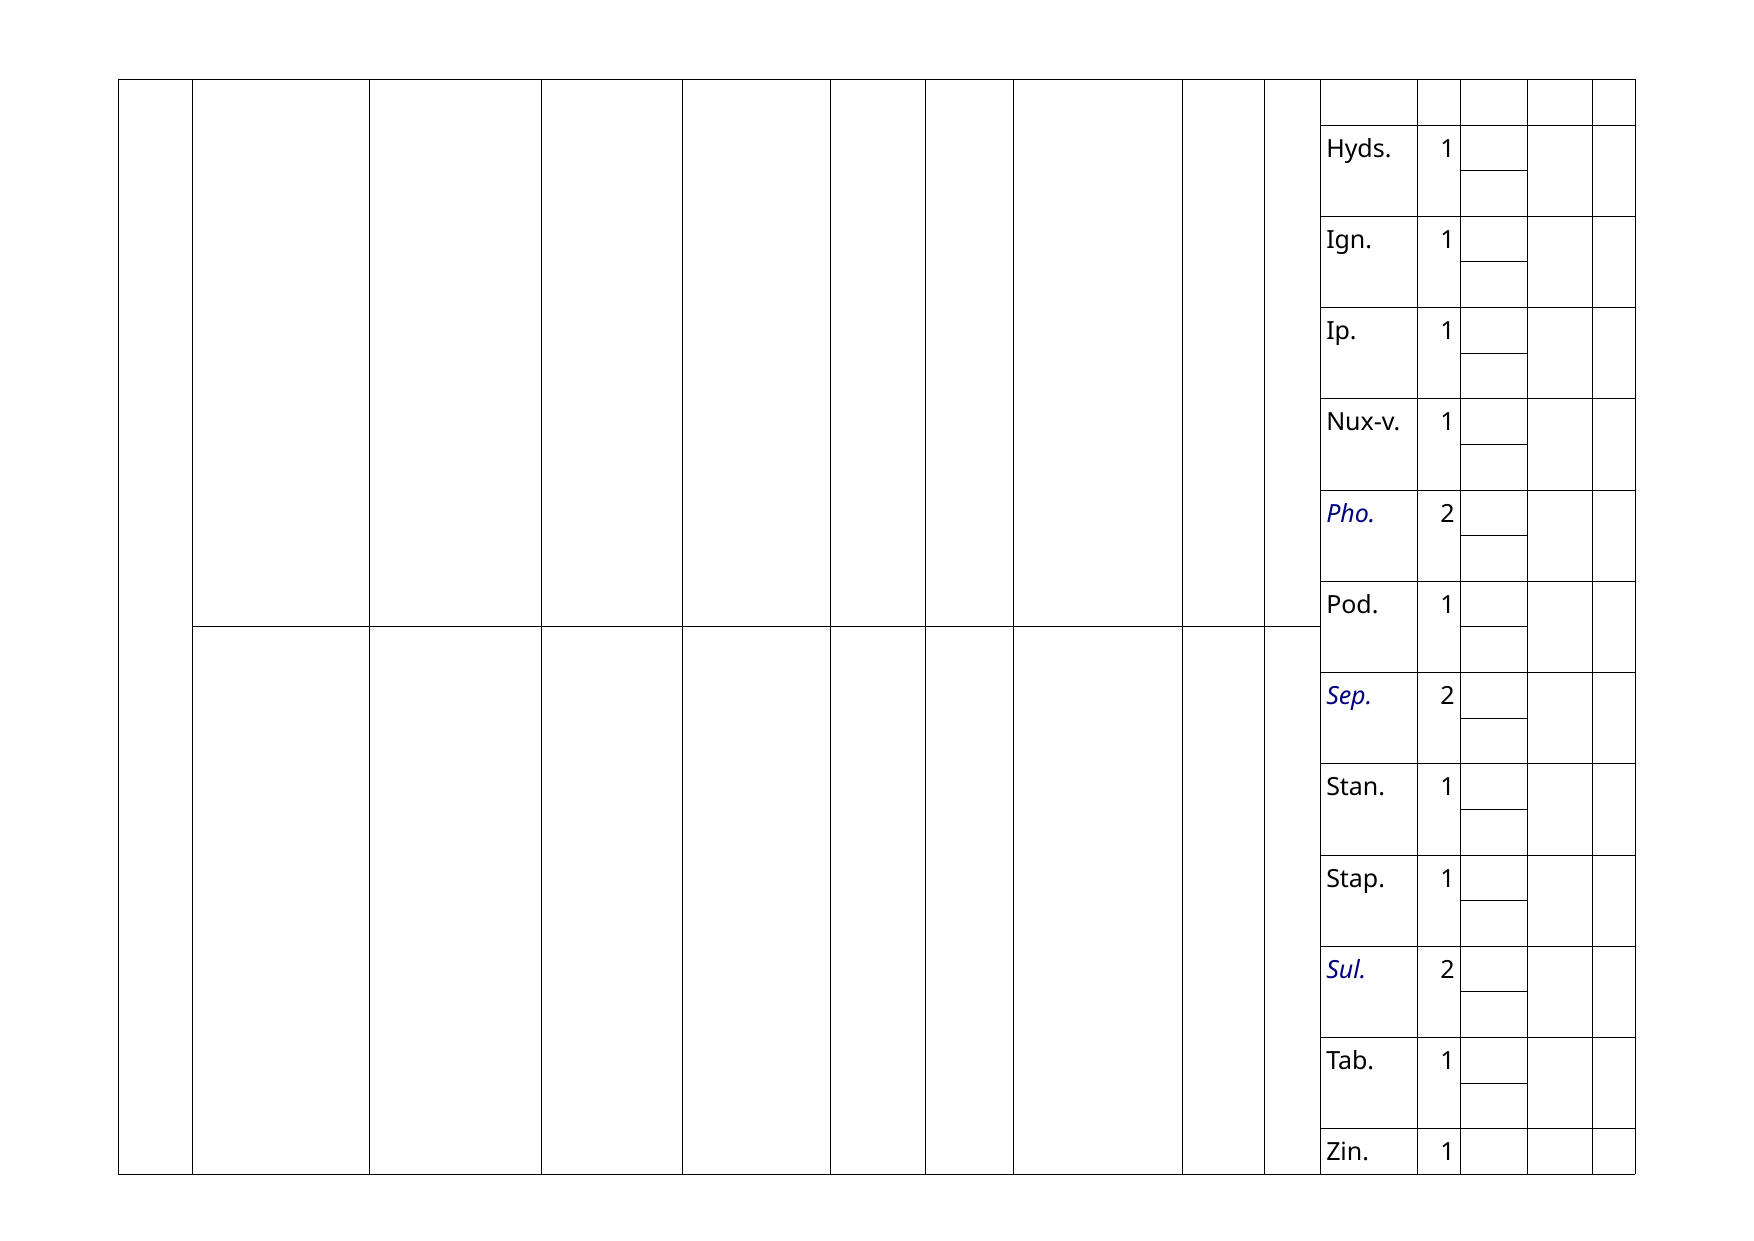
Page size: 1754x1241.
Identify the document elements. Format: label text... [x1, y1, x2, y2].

table_cell [683, 627, 830, 1174]
table_cell [1461, 992, 1527, 1037]
table_cell Sep. [1321, 673, 1417, 763]
table_cell [1461, 1084, 1527, 1128]
table_cell [1593, 126, 1635, 216]
table_cell [1593, 582, 1635, 672]
table_cell [1461, 1038, 1527, 1083]
table_cell 1 [1418, 308, 1460, 398]
table_cell Ign. [1321, 217, 1417, 307]
table_cell [1593, 399, 1635, 489]
table_cell [1014, 80, 1182, 626]
table_cell [542, 80, 682, 626]
table_cell 2 [1418, 947, 1460, 1037]
table_cell [1593, 673, 1635, 763]
table_cell [1461, 901, 1527, 946]
table_cell [193, 80, 369, 626]
table_cell Pho. [1321, 491, 1417, 581]
table_cell [1528, 947, 1592, 1037]
table_cell [1265, 80, 1320, 626]
table_cell [1528, 80, 1592, 124]
table_cell [1461, 126, 1527, 170]
table_cell [1593, 764, 1635, 854]
table_cell 1 [1418, 1038, 1460, 1128]
table_cell [1528, 491, 1592, 581]
table_cell [1461, 445, 1527, 489]
table_cell Sul. [1321, 947, 1417, 1037]
table_cell Tab. [1321, 1038, 1417, 1128]
table_cell [1461, 1129, 1527, 1174]
table_cell [1593, 856, 1635, 946]
table_cell [1418, 80, 1460, 124]
table_cell [1528, 582, 1592, 672]
table_cell [1461, 719, 1527, 763]
table_cell Ip. [1321, 308, 1417, 398]
table_cell [831, 80, 925, 626]
table_cell 2 [1418, 491, 1460, 581]
table_cell [1593, 1038, 1635, 1128]
table_cell [370, 627, 541, 1174]
table_cell [1461, 582, 1527, 626]
table_cell [1461, 947, 1527, 991]
table_cell [926, 80, 1013, 626]
table_cell [1461, 491, 1527, 535]
table_cell [1461, 399, 1527, 444]
table_cell [1461, 627, 1527, 672]
table_cell [1528, 399, 1592, 489]
table_cell [1461, 856, 1527, 900]
table_cell [1265, 627, 1320, 1174]
table_cell [1528, 764, 1592, 854]
table_cell Nux-v. [1321, 399, 1417, 489]
table_cell [1593, 217, 1635, 307]
table_cell [1461, 80, 1527, 124]
table_cell [926, 627, 1013, 1174]
table_cell [1593, 491, 1635, 581]
table_cell [1528, 308, 1592, 398]
table_cell 1 [1418, 217, 1460, 307]
table_cell [1183, 80, 1264, 626]
table_cell [193, 627, 369, 1174]
table_cell 1 [1418, 399, 1460, 489]
table_cell [370, 80, 541, 626]
table_cell [1461, 354, 1527, 398]
table_cell [1528, 1129, 1592, 1174]
table_cell [119, 80, 192, 1174]
table_cell [1593, 80, 1635, 124]
table_cell [1461, 171, 1527, 216]
table_cell [1593, 308, 1635, 398]
table_cell [1528, 217, 1592, 307]
table_cell [1528, 1038, 1592, 1128]
table_cell [831, 627, 925, 1174]
table_cell [1461, 262, 1527, 307]
table_cell [1321, 80, 1417, 124]
table_cell Stan. [1321, 764, 1417, 854]
table_cell [1461, 764, 1527, 809]
table_cell [1461, 308, 1527, 353]
table_cell [1183, 627, 1264, 1174]
table_cell 1 [1418, 856, 1460, 946]
table_cell [1593, 947, 1635, 1037]
table_cell 1 [1418, 126, 1460, 216]
table_cell [1461, 217, 1527, 261]
table_cell 1 [1418, 764, 1460, 854]
table_cell Pod. [1321, 582, 1417, 672]
table_cell 2 [1418, 673, 1460, 763]
table_cell [683, 80, 830, 626]
table_cell Zin. [1321, 1129, 1417, 1174]
table_cell [1014, 627, 1182, 1174]
table_cell Hyds. [1321, 126, 1417, 216]
table_cell [1528, 126, 1592, 216]
table_cell 1 [1418, 582, 1460, 672]
table_cell [1461, 673, 1527, 718]
table_cell 1 [1418, 1129, 1460, 1174]
table_cell [542, 627, 682, 1174]
table_cell [1461, 810, 1527, 854]
table_cell [1528, 856, 1592, 946]
table_cell [1528, 673, 1592, 763]
table_cell [1461, 536, 1527, 581]
table_cell [1593, 1129, 1635, 1174]
table_cell Stap. [1321, 856, 1417, 946]
